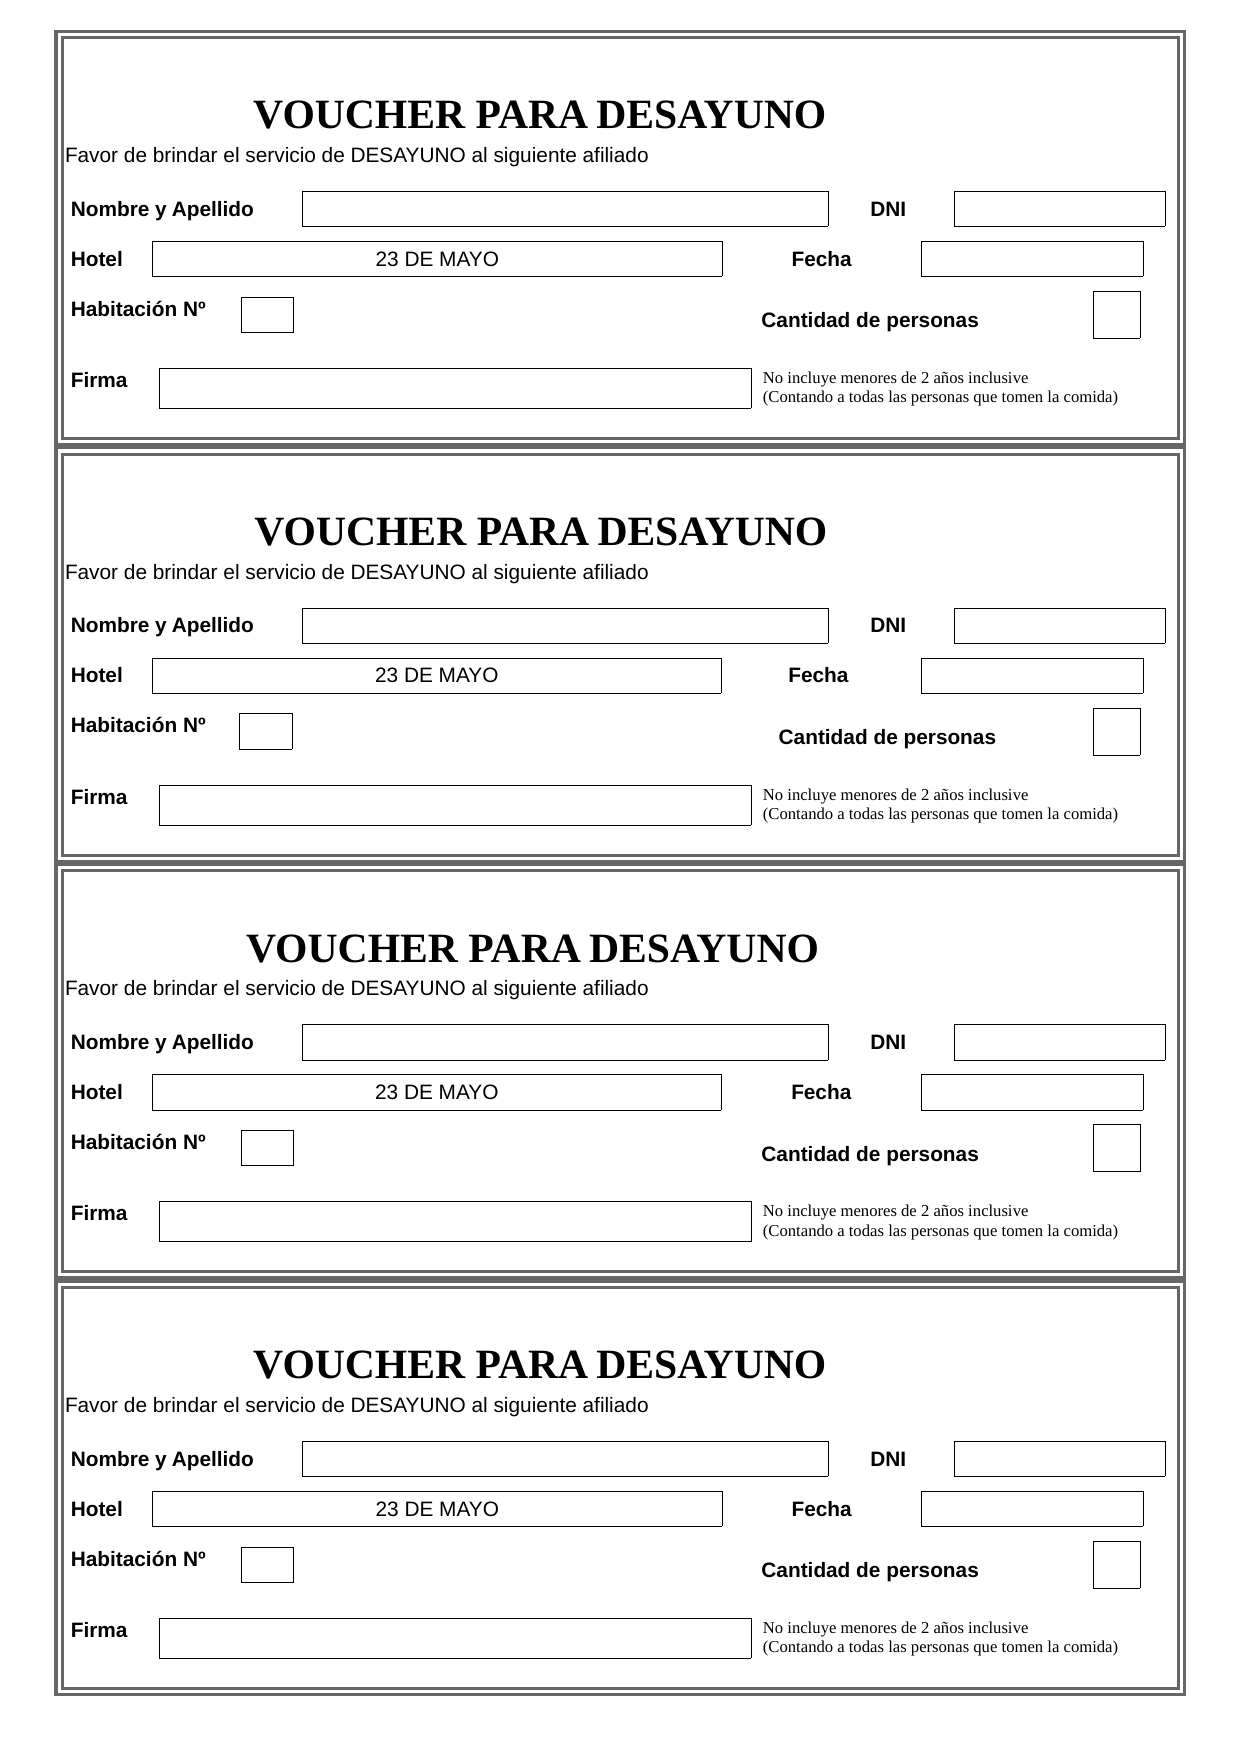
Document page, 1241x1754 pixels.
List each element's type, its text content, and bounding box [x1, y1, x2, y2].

table_header [160, 786, 751, 825]
table_header Cantidad de personas [755, 1541, 1093, 1588]
table_header [955, 192, 1165, 226]
table_header Firma [65, 1612, 154, 1681]
table_header Habitación Nº [65, 291, 235, 338]
table_header 23 DE MAYO [153, 1492, 722, 1526]
table_header [303, 192, 828, 226]
table_header [160, 369, 751, 408]
table_header [240, 714, 292, 749]
table_header VOUCHER PARA DESAYUNO Favor de brindar el servicio de DESAYUNO al siguiente afiliado [59, 866, 1181, 1270]
table_header [922, 659, 1143, 693]
table_header Cantidad de personas [755, 1124, 1093, 1171]
table_header Fecha [722, 658, 921, 693]
table_header VOUCHER PARA DESAYUNO Favor de brindar el servicio de DESAYUNO al siguiente afiliado [59, 1283, 1181, 1687]
table_header [235, 1124, 299, 1171]
table_header [1094, 292, 1140, 338]
table_header DNI [829, 191, 954, 226]
table_header [242, 1131, 293, 1165]
table_header Cantidad de personas [755, 708, 1093, 755]
table_header No incluye menores de 2 años inclusive (Contando a todas las personas que tomen la comida) [757, 1612, 1141, 1681]
table_header Nombre y Apellido [65, 191, 302, 226]
table_header [299, 291, 755, 338]
table_header Habitación Nº [65, 708, 233, 755]
table_header [160, 1202, 751, 1241]
table_header [235, 1541, 299, 1588]
table_header Hotel [65, 658, 152, 693]
table_header [299, 1124, 755, 1171]
table_header [303, 1442, 828, 1476]
table_header DNI [829, 1024, 954, 1059]
table_header 23 DE MAYO [153, 659, 721, 693]
table_header Firma [65, 1195, 154, 1264]
table_header [160, 1619, 751, 1658]
table_header [922, 1075, 1143, 1109]
table_header Hotel [65, 1074, 152, 1109]
table_header [298, 708, 755, 755]
table_header [1094, 709, 1140, 755]
table_header [242, 298, 293, 332]
table_header DNI [829, 1441, 954, 1476]
table_header Firma [65, 779, 154, 848]
table_header Fecha [723, 241, 921, 276]
table_header VOUCHER PARA DESAYUNO Favor de brindar el servicio de DESAYUNO al siguiente afiliado [59, 33, 1181, 437]
table_header [922, 242, 1143, 276]
table_header 23 DE MAYO [153, 1075, 721, 1109]
table_header [154, 1612, 757, 1681]
table_header Habitación Nº [65, 1541, 235, 1588]
table_header Nombre y Apellido [65, 1024, 302, 1059]
table_header Firma [65, 362, 154, 431]
table_header VOUCHER PARA DESAYUNO Favor de brindar el servicio de DESAYUNO al siguiente afiliado [59, 449, 1181, 853]
table_header [1094, 1542, 1140, 1588]
table_header [303, 1025, 828, 1059]
table_header [955, 1025, 1165, 1059]
table_header DNI [829, 608, 954, 643]
table_header Hotel [65, 1491, 152, 1526]
table_header [303, 609, 828, 643]
table_header Nombre y Apellido [65, 608, 302, 643]
table_header [922, 1492, 1143, 1526]
table_header Habitación Nº [65, 1124, 235, 1171]
table_header [955, 1442, 1165, 1476]
table_header [242, 1548, 293, 1582]
table_header [299, 1541, 755, 1588]
table_header [154, 779, 757, 848]
table_header Nombre y Apellido [65, 1441, 302, 1476]
table_header [235, 291, 299, 338]
table_header [955, 609, 1165, 643]
table_header Fecha [723, 1491, 921, 1526]
table_header No incluye menores de 2 años inclusive (Contando a todas las personas que tomen la comida) [757, 1195, 1141, 1264]
table_header Cantidad de personas [755, 291, 1093, 338]
table_header Hotel [65, 241, 152, 276]
table_header Fecha [722, 1074, 921, 1109]
table_header [1094, 1125, 1140, 1171]
table_header [154, 1195, 757, 1264]
table_header No incluye menores de 2 años inclusive (Contando a todas las personas que tomen la comida) [757, 779, 1141, 848]
table_header No incluye menores de 2 años inclusive (Contando a todas las personas que tomen la comida) [757, 362, 1141, 431]
table_header 23 DE MAYO [153, 242, 722, 276]
table_header [234, 708, 298, 755]
table_header [154, 362, 757, 431]
